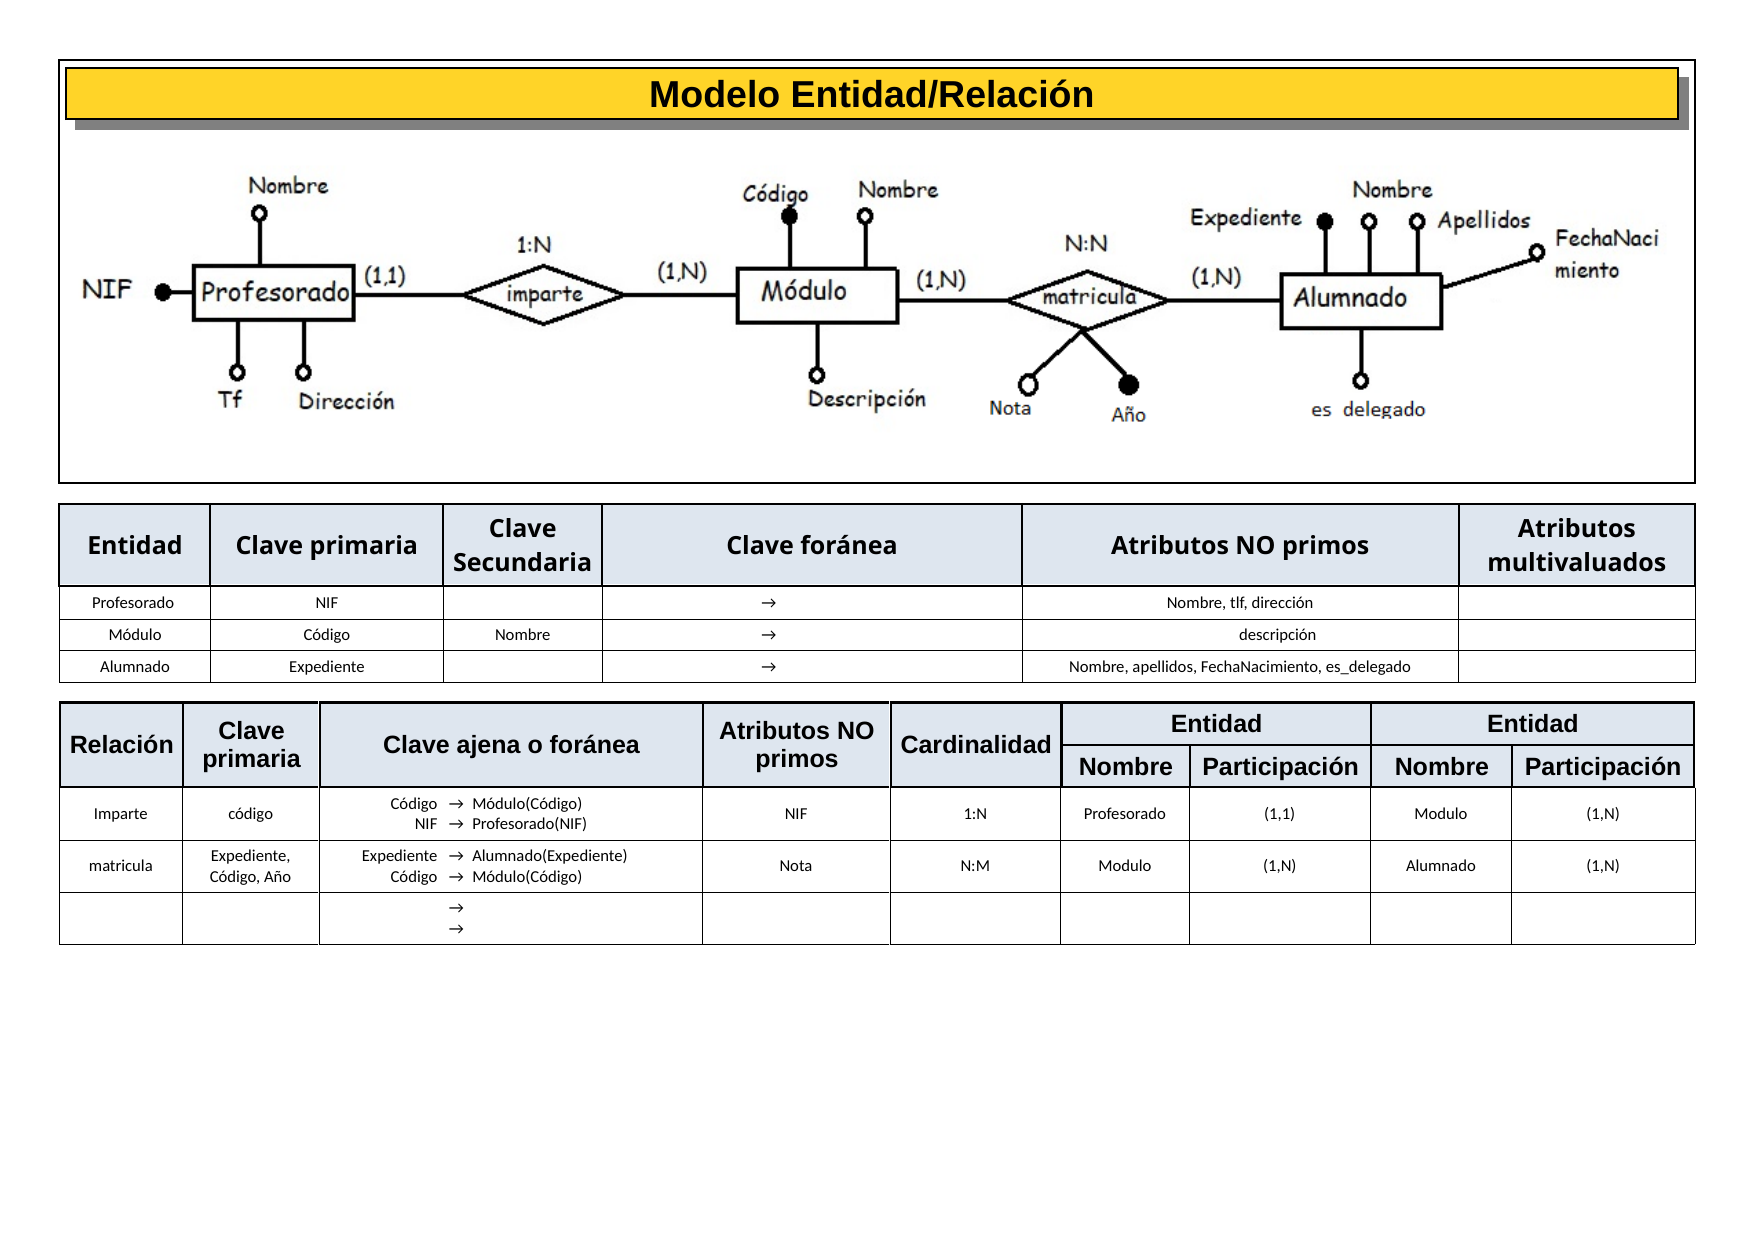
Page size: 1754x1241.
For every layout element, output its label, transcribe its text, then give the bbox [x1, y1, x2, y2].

table_cell Modulo [1061, 841, 1189, 892]
table_cell Código [211, 620, 443, 650]
table_cell Código NIF [320, 788, 443, 840]
table_cell [60, 136, 1694, 482]
table_cell Expediente Código [320, 841, 443, 892]
table_cell NIF [703, 788, 889, 840]
table_cell Imparte [60, 788, 182, 840]
table_cell [1061, 893, 1189, 944]
table_cell [779, 587, 1022, 618]
table_cell →→ [443, 893, 466, 944]
table_cell [183, 893, 318, 944]
table_cell [1459, 620, 1695, 650]
table_cell (1,N) [1512, 788, 1695, 840]
table_header Modelo Entidad/Relación [60, 61, 1694, 136]
table_header Clave Secundaria [444, 505, 601, 584]
table_header Entidad [1063, 704, 1370, 744]
table_cell → [755, 651, 779, 682]
table_cell código [183, 788, 318, 840]
picture [64, 141, 1690, 448]
table_cell N:M [891, 841, 1060, 892]
table_cell NIF [211, 587, 443, 618]
table_cell Alumnado [1371, 841, 1511, 892]
table_cell descripción [1023, 620, 1458, 650]
table_cell [703, 893, 889, 944]
table_cell Nombre, tlf, dirección [1023, 587, 1458, 618]
table_cell Módulo(Código) Profesorado(NIF) [466, 788, 702, 840]
table_cell 1:N [891, 788, 1060, 840]
table_cell [1190, 893, 1370, 944]
table_cell Participación [1191, 746, 1370, 786]
table_cell [1459, 587, 1695, 618]
table_header Atributos NO primos [1023, 505, 1458, 584]
table_cell (1,1) [1190, 788, 1370, 840]
table_cell [466, 893, 702, 944]
table_header Atributos multivaluados [1460, 505, 1694, 584]
table_header Atributos NO primos [704, 704, 889, 786]
table_header Cardinalidad [892, 704, 1060, 786]
table_cell [603, 587, 755, 618]
table_cell Nombre [1372, 746, 1511, 786]
table_cell →→ [443, 788, 466, 840]
table_cell → [755, 620, 779, 650]
table_cell [603, 620, 755, 650]
table_cell [779, 651, 1022, 682]
table_cell (1,N) [1190, 841, 1370, 892]
table_cell [891, 893, 1060, 944]
table_cell Expediente, Código, Año [183, 841, 318, 892]
table_header Clave foránea [603, 505, 1021, 584]
table_cell Nota [703, 841, 889, 892]
table_cell [60, 893, 182, 944]
table_cell [1512, 893, 1695, 944]
table_cell Nombre [444, 620, 602, 650]
table_cell [603, 651, 755, 682]
table_cell Módulo [60, 620, 210, 650]
table_cell Participación [1513, 746, 1693, 786]
table_cell matricula [60, 841, 182, 892]
table_header Clave primaria [184, 704, 318, 786]
table_header Entidad [1372, 704, 1693, 744]
table_cell Profesorado [1061, 788, 1189, 840]
table_cell Expediente [211, 651, 443, 682]
table_cell [444, 587, 602, 618]
table_cell [1459, 651, 1695, 682]
table_cell Profesorado [60, 587, 210, 618]
table_cell → [755, 587, 779, 618]
table_cell Nombre [1063, 746, 1189, 786]
table_cell Modulo [1371, 788, 1511, 840]
table_header Clave ajena o foránea [321, 704, 702, 786]
table_cell [320, 893, 443, 944]
table_cell →→ [443, 841, 466, 892]
table_cell Nombre, apellidos, FechaNacimiento, es_delegado [1023, 651, 1458, 682]
table_header Entidad [60, 505, 209, 584]
table_cell [444, 651, 602, 682]
table_cell [779, 620, 1022, 650]
table_cell Alumnado(Expediente) Módulo(Código) [466, 841, 702, 892]
table_header Relación [61, 704, 182, 786]
table_cell (1,N) [1512, 841, 1695, 892]
table_header Clave primaria [211, 505, 442, 584]
table_cell [1371, 893, 1511, 944]
table_cell Alumnado [60, 651, 210, 682]
